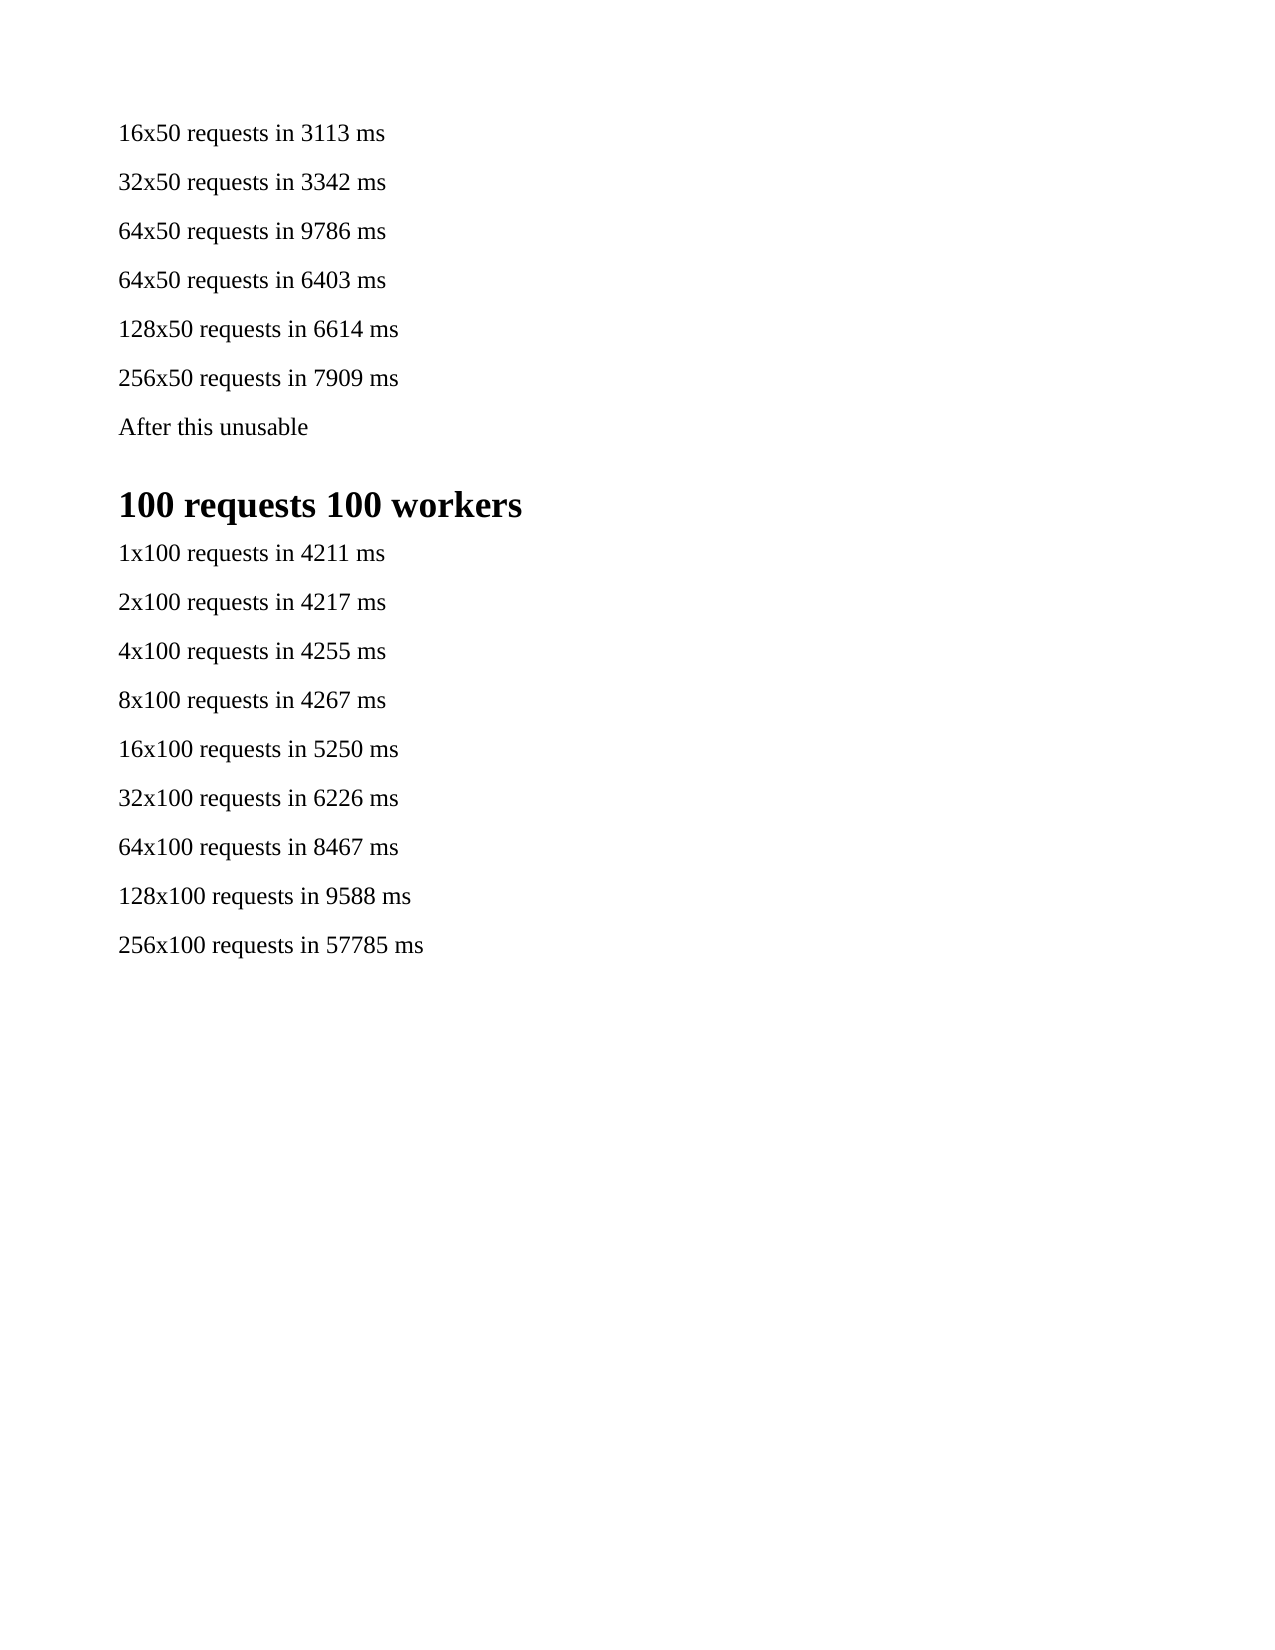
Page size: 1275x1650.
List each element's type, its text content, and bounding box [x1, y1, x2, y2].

text 16x100 requests in 5250 ms [118, 734, 1157, 763]
text 1x100 requests in 4211 ms [118, 538, 1157, 567]
text 64x50 requests in 6403 ms [118, 265, 1157, 294]
text 32x100 requests in 6226 ms [118, 783, 1157, 812]
text 2x100 requests in 4217 ms [118, 587, 1157, 616]
text 4x100 requests in 4255 ms [118, 636, 1157, 665]
text 64x100 requests in 8467 ms [118, 832, 1157, 861]
text 16x50 requests in 3113 ms [118, 118, 1157, 147]
text 128x100 requests in 9588 ms [118, 881, 1157, 910]
text 256x50 requests in 7909 ms [118, 363, 1157, 392]
text 8x100 requests in 4267 ms [118, 685, 1157, 714]
text 64x50 requests in 9786 ms [118, 216, 1157, 245]
text 256x100 requests in 57785 ms [118, 931, 1157, 959]
text 128x50 requests in 6614 ms [118, 314, 1157, 343]
subtitle 100 requests 100 workers [118, 482, 1157, 526]
text 32x50 requests in 3342 ms [118, 167, 1157, 196]
text After this unusable [118, 412, 1157, 441]
